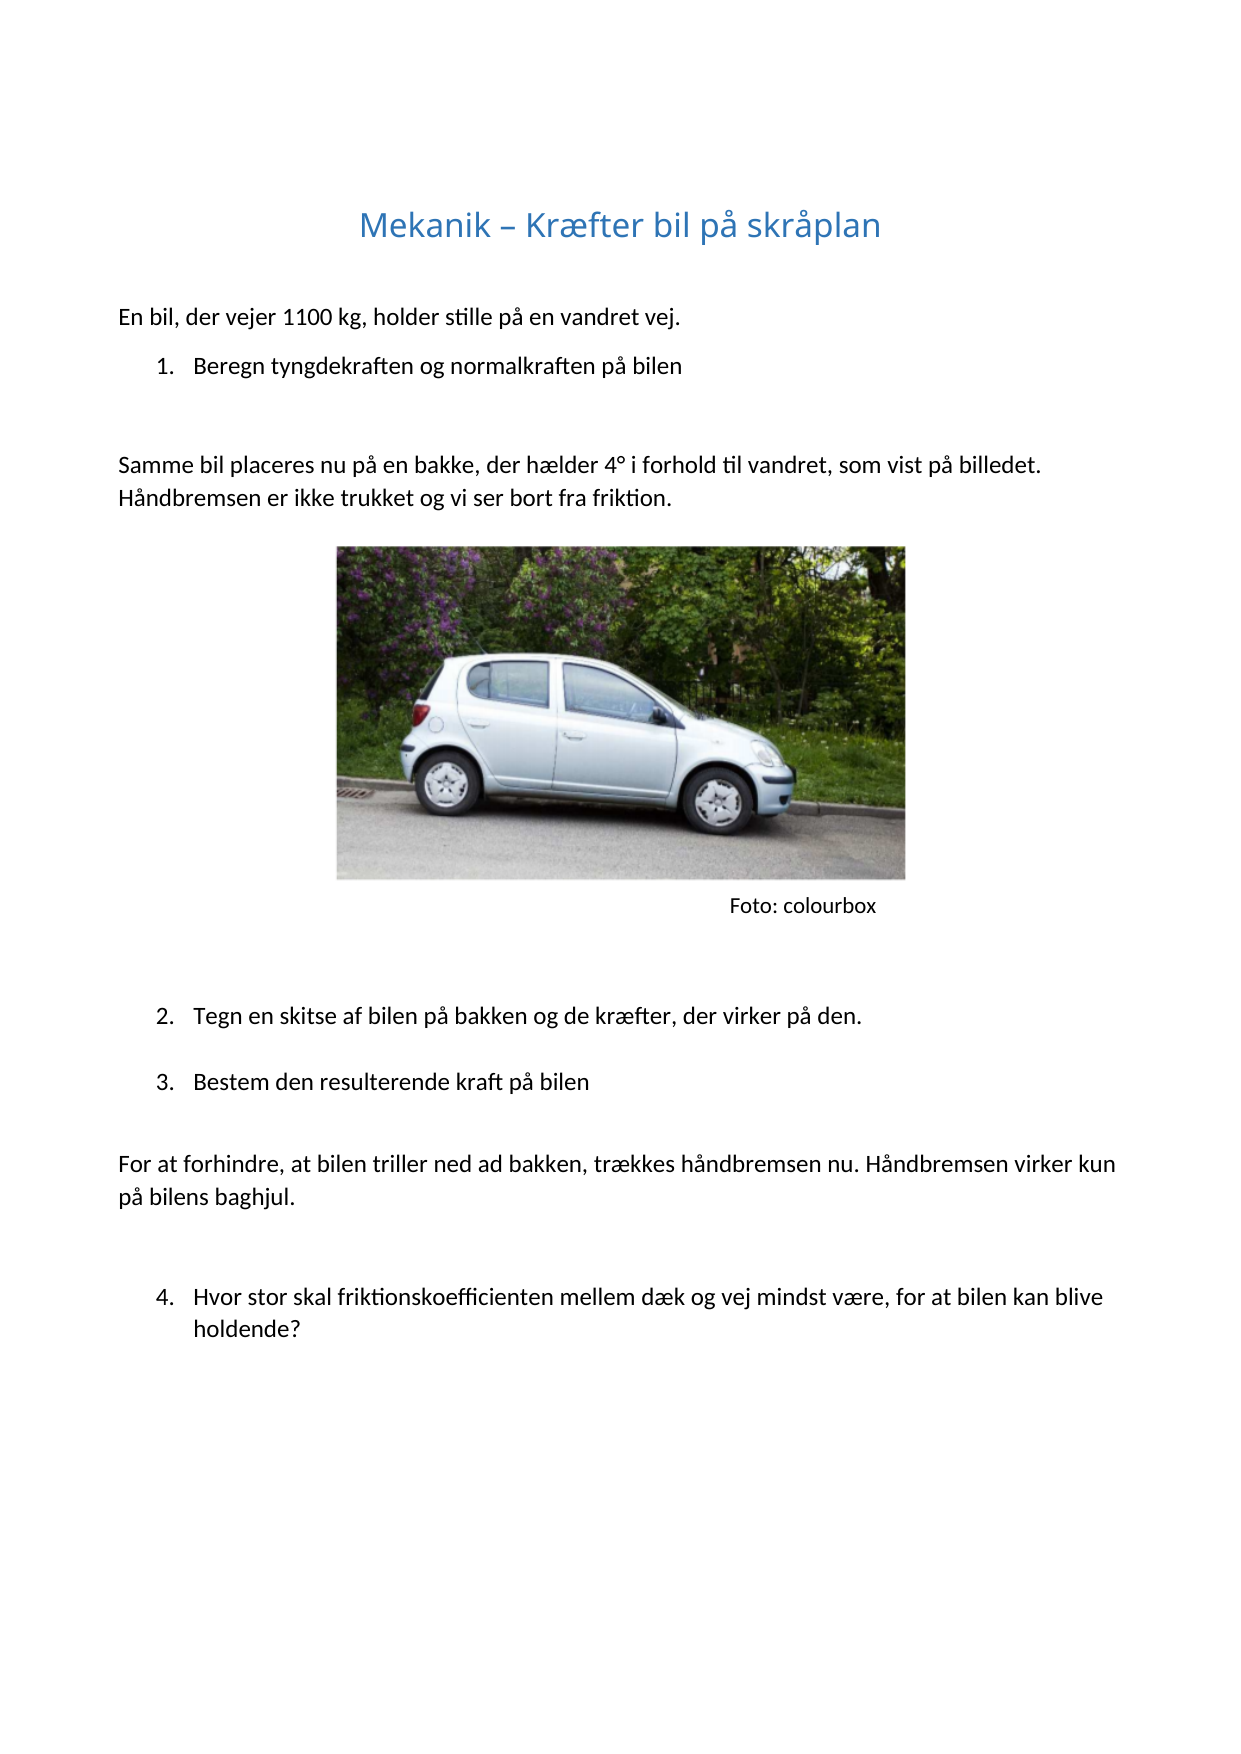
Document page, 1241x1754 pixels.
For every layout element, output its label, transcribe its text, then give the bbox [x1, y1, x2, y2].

list Tegn en skitse af bilen på bakken og de kræfter, der virker på den. [156, 1000, 1122, 1031]
text Foto: colourbox [729, 891, 893, 919]
list Bestem den resulterende kraft på bilen [156, 1066, 1122, 1097]
subtitle Mekanik – Kræfter bil på skråplan [118, 202, 1122, 248]
picture [331, 544, 909, 883]
list Beregn tyngdekraften og normalkraften på bilen [156, 350, 1122, 381]
text En bil, der vejer 1100 kg, holder stille på en vandret vej. [118, 301, 1122, 331]
text For at forhindre, at bilen triller ned ad bakken, trækkes håndbremsen nu. Håndbremsen virker kun på bilens baghjul. [118, 1149, 1122, 1212]
text Samme bil placeres nu på en bakke, der hælder 4° i forhold til vandret, som vist på billedet. Håndbremsen er ikke trukket og vi ser bort fra friktion. [118, 449, 1122, 513]
list Hvor stor skal friktionskoefficienten mellem dæk og vej mindst være, for at bilen kan blive holdende? [156, 1281, 1122, 1344]
